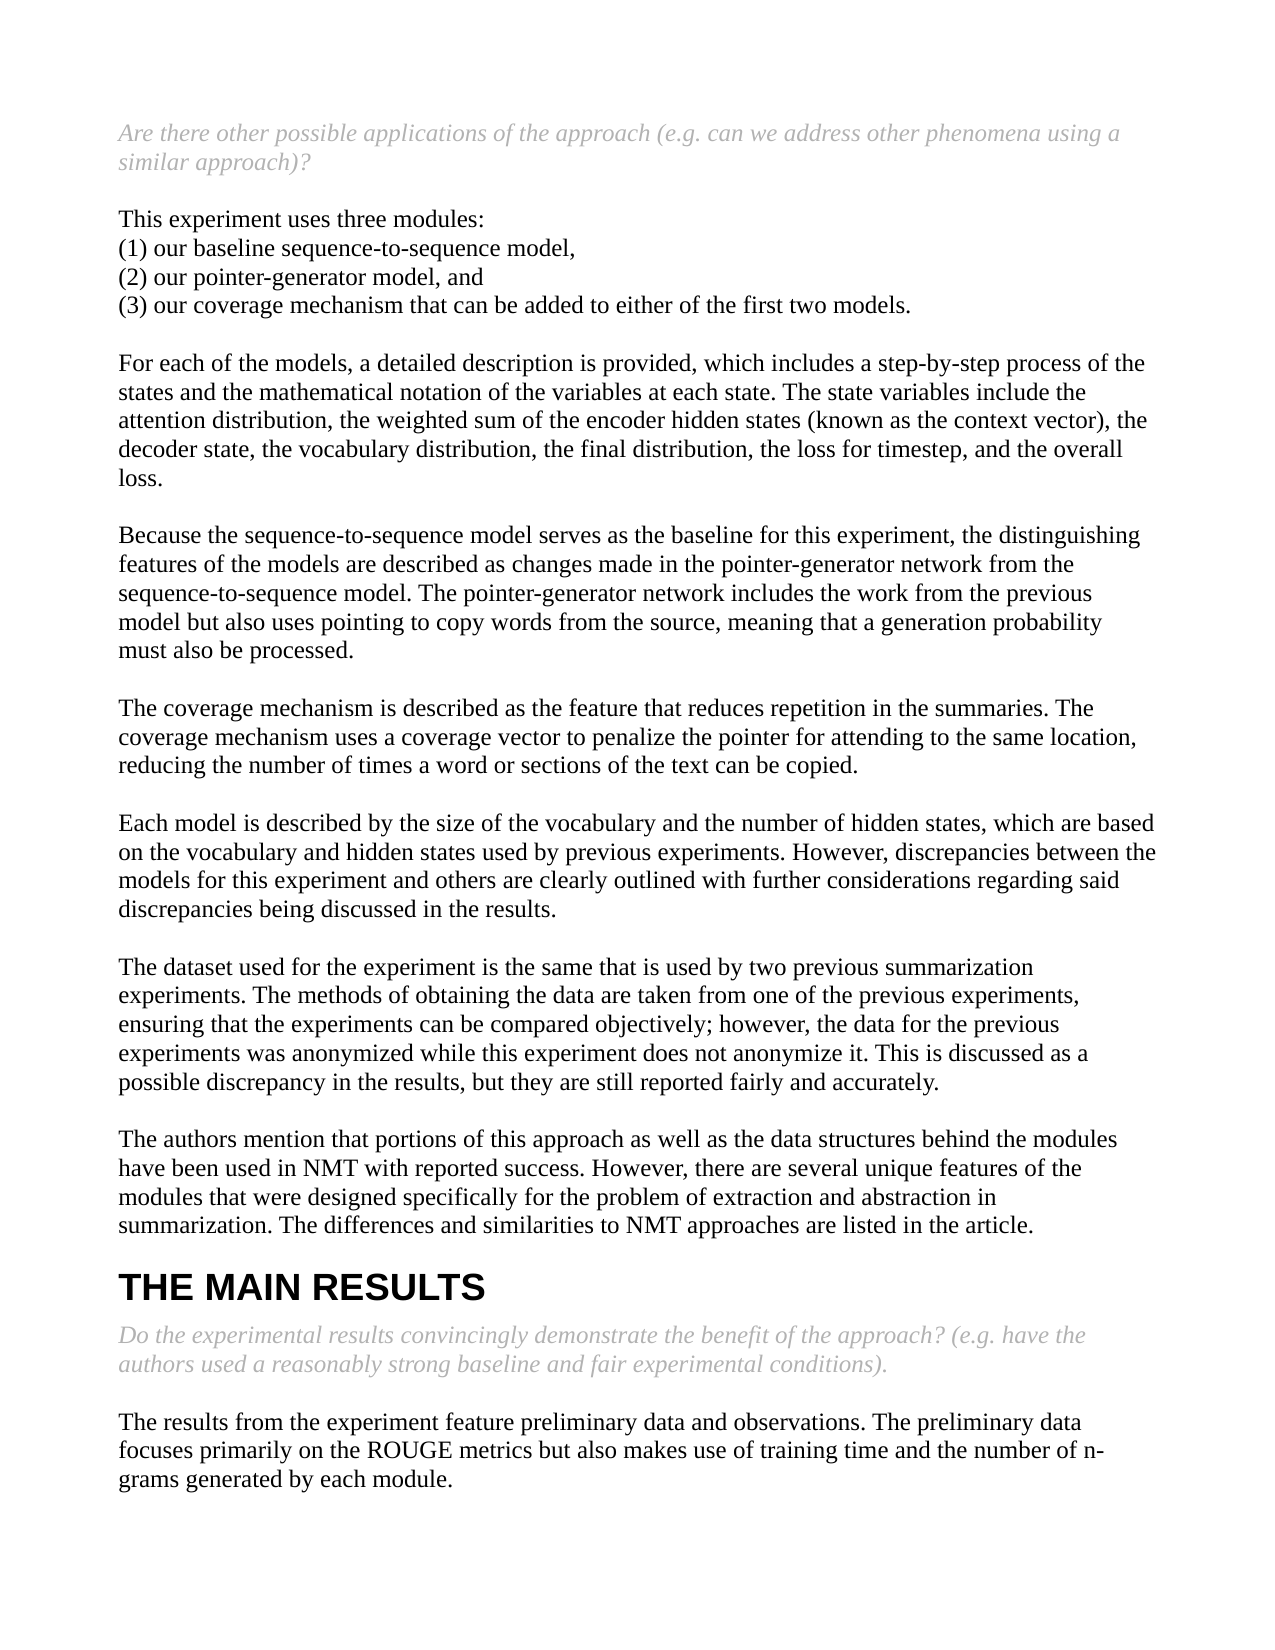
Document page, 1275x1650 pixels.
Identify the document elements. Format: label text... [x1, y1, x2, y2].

text Each model is described by the size of the vocabulary and the number of hidden states, which are based on the vocabulary and hidden states used by previous experiments. However, discrepancies between the models for this experiment and others are clearly outlined with further considerations regarding said discrepancies being discussed in the results. [118, 808, 1157, 923]
text Because the sequence-to-sequence model serves as the baseline for this experiment, the distinguishing features of the models are described as changes made in the pointer-generator network from the sequence-to-sequence model. The pointer-generator network includes the work from the previous model but also uses pointing to copy words from the source, meaning that a generation probability must also be processed. [118, 521, 1157, 664]
text Do the experimental results convincingly demonstrate the benefit of the approach? (e.g. have the authors used a reasonably strong baseline and fair experimental conditions). [118, 1321, 1157, 1378]
text The coverage mechanism is described as the feature that reduces repetition in the summaries. The coverage mechanism uses a coverage vector to penalize the pointer for attending to the same location, reducing the number of times a word or sections of the text can be copied. [118, 693, 1157, 779]
subtitle THE MAIN RESULTS [118, 1264, 1157, 1308]
text The authors mention that portions of this approach as well as the data structures behind the modules have been used in NMT with reported success. However, there are several unique features of the modules that were designed specifically for the problem of extraction and abstraction in summarization. The differences and similarities to NMT approaches are listed in the article. [118, 1124, 1157, 1239]
text This experiment uses three modules: [118, 204, 1157, 233]
text The results from the experiment feature preliminary data and observations. The preliminary data focuses primarily on the ROUGE metrics but also makes use of training time and the number of n-grams generated by each module. [118, 1407, 1157, 1493]
text (3) our coverage mechanism that can be added to either of the first two models. [118, 291, 1157, 319]
text The dataset used for the experiment is the same that is used by two previous summarization experiments. The methods of obtaining the data are taken from one of the previous experiments, ensuring that the experiments can be compared objectively; however, the data for the previous experiments was anonymized while this experiment does not anonymize it. This is discussed as a possible discrepancy in the results, but they are still reported fairly and accurately. [118, 952, 1157, 1096]
text (1) our baseline sequence-to-sequence model, [118, 233, 1157, 262]
text For each of the models, a detailed description is provided, which includes a step-by-step process of the states and the mathematical notation of the variables at each state. The state variables include the attention distribution, the weighted sum of the encoder hidden states (known as the context vector), the decoder state, the vocabulary distribution, the final distribution, the loss for timestep, and the overall loss. [118, 348, 1157, 492]
text (2) our pointer-generator model, and [118, 262, 1157, 291]
text Are there other possible applications of the approach (e.g. can we address other phenomena using a similar approach)? [118, 118, 1157, 176]
